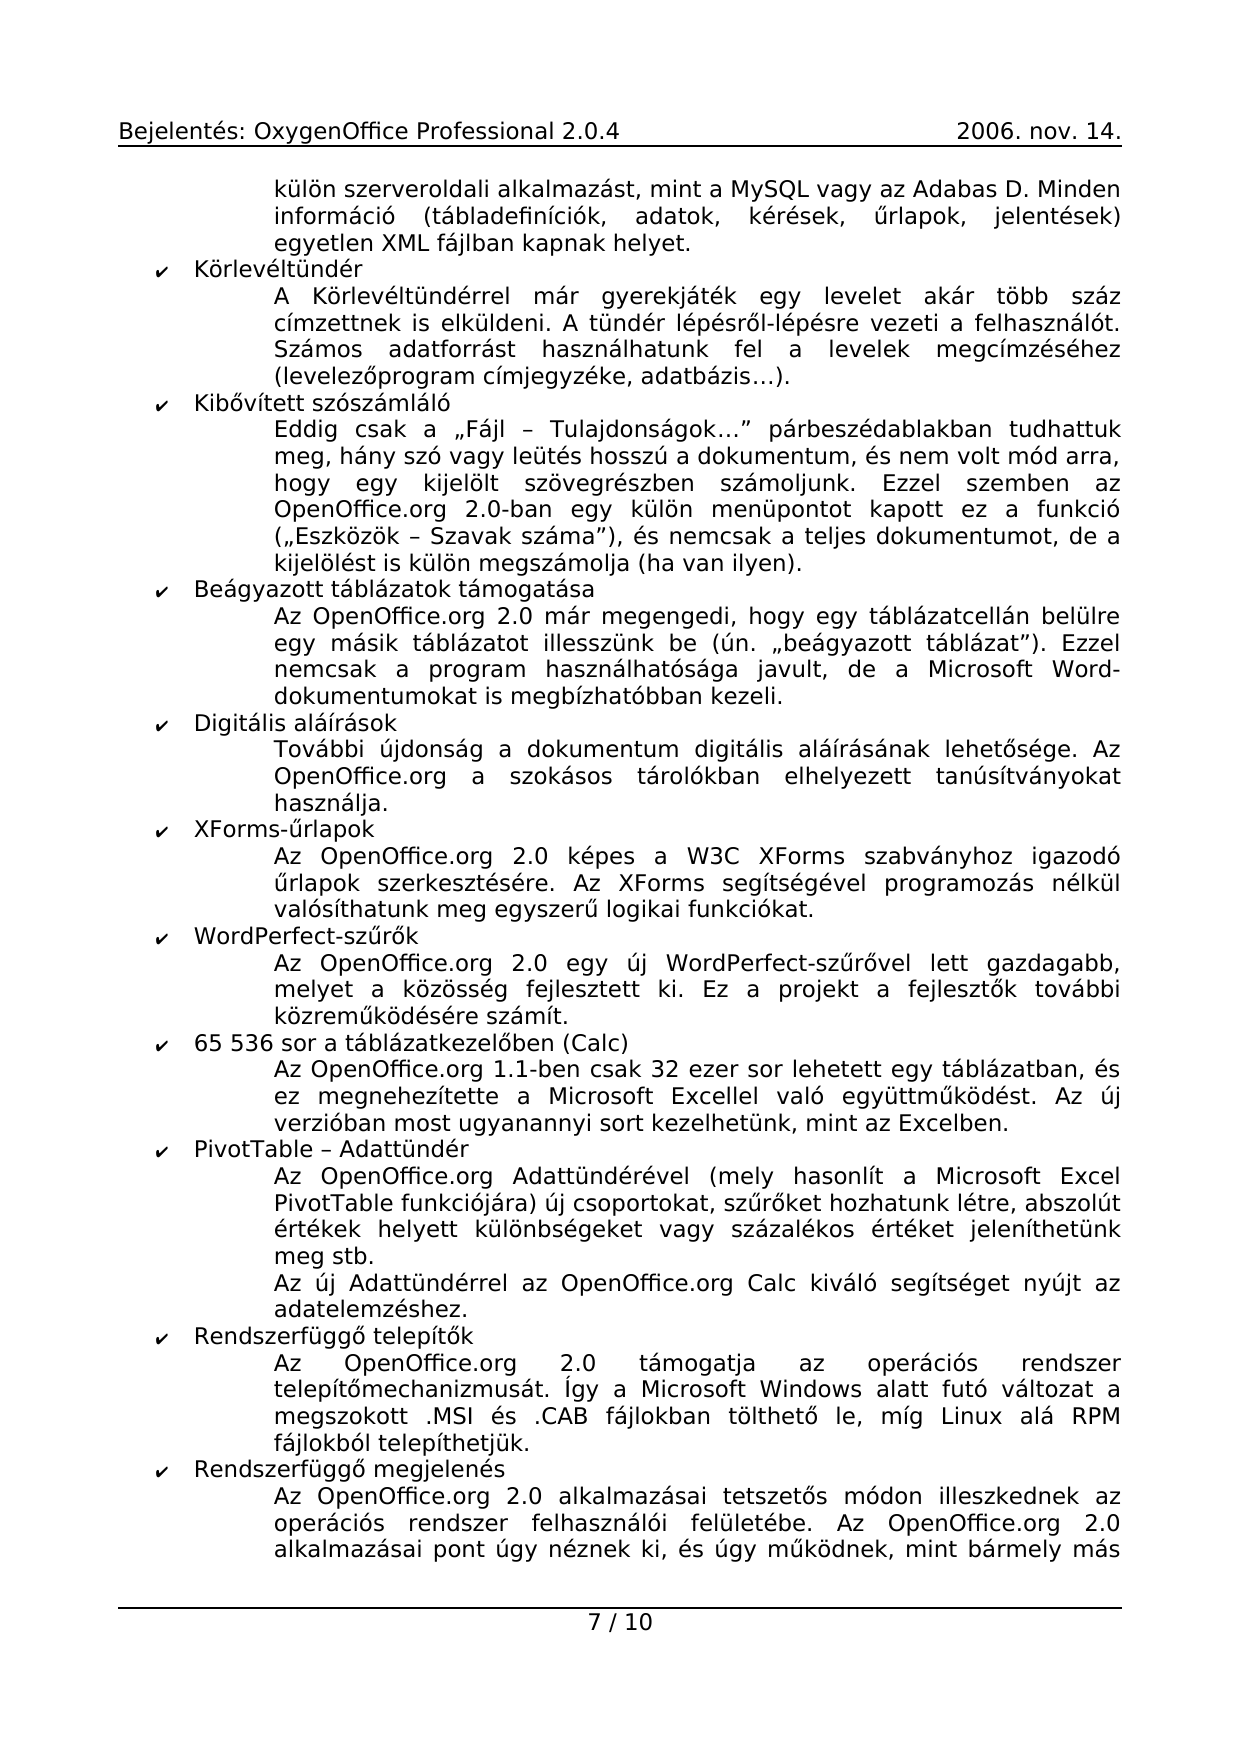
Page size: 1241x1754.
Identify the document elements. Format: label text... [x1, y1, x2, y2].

list Az új Adattündérrel az OpenOffice.org Calc kiváló segítséget nyújt az adatelemzéshez. [118, 1270, 1122, 1323]
list Kibővített szószámláló [156, 390, 1122, 416]
list Eddig csak a „Fájl – Tulajdonságok…” párbeszédablakban tudhattuk meg, hány szó vagy leütés hosszú a dokumentum, és nem volt mód arra, hogy egy kijelölt szövegrészben számoljunk. Ezzel szemben az OpenOffice.org 2.0-ban egy külön menüpontot kapott ez a funkció („Eszközök – Szavak száma”), és nemcsak a teljes dokumentumot, de a kijelölést is külön megszámolja (ha van ilyen). [118, 416, 1122, 576]
list További újdonság a dokumentum digitális aláírásának lehetősége. Az OpenOffice.org a szokásos tárolókban elhelyezett tanúsítványokat használja. [118, 736, 1122, 816]
list Digitális aláírások [156, 710, 1122, 736]
list 65 536 sor a táblázatkezelőben (Calc) [156, 1030, 1122, 1056]
list WordPerfect-szűrők [156, 923, 1122, 950]
list A Körlevéltündérrel már gyerekjáték egy levelet akár több száz címzettnek is elküldeni. A tündér lépésről-lépésre vezeti a felhasználót. Számos adatforrást használhatunk fel a levelek megcímzéséhez (levelezőprogram címjegyzéke, adatbázis…). [118, 283, 1122, 390]
list Az OpenOffice.org 2.0 már megengedi, hogy egy táblázatcellán belülre egy másik táblázatot illesszünk be (ún. „beágyazott táblázat”). Ezzel nemcsak a program használhatósága javult, de a Microsoft Word-dokumentumokat is megbízhatóbban kezeli. [118, 603, 1122, 710]
list XForms-űrlapok [156, 816, 1122, 843]
list Rendszerfüggő megjelenés [156, 1456, 1122, 1483]
list külön szerveroldali alkalmazást, mint a MySQL vagy az Adabas D. Minden információ (tábladefiníciók, adatok, kérések, űrlapok, jelentések) egyetlen XML fájlban kapnak helyet. [118, 176, 1122, 256]
list Az OpenOffice.org 1.1-ben csak 32 ezer sor lehetett egy táblázatban, és ez megnehezítette a Microsoft Excellel való együttműködést. Az új verzióban most ugyanannyi sort kezelhetünk, mint az Excelben. [118, 1056, 1122, 1136]
list Az OpenOffice.org 2.0 egy új WordPerfect-szűrővel lett gazdagabb, melyet a közösség fejlesztett ki. Ez a projekt a fejlesztők további közreműködésére számít. [118, 950, 1122, 1030]
list Beágyazott táblázatok támogatása [156, 576, 1122, 603]
list Körlevéltündér [156, 256, 1122, 283]
list PivotTable – Adattündér [156, 1136, 1122, 1163]
list Az OpenOffice.org Adattündérével (mely hasonlít a Microsoft Excel PivotTable funkciójára) új csoportokat, szűrőket hozhatunk létre, abszolút értékek helyett különbségeket vagy százalékos értéket jeleníthetünk meg stb. [118, 1163, 1122, 1270]
list Az OpenOffice.org 2.0 képes a W3C XForms szabványhoz igazodó űrlapok szerkesztésére. Az XForms segítségével programozás nélkül valósíthatunk meg egyszerű logikai funkciókat. [118, 843, 1122, 923]
list Az OpenOffice.org 2.0 alkalmazásai tetszetős módon illeszkednek az operációs rendszer felhasználói felületébe. Az OpenOffice.org 2.0 alkalmazásai pont úgy néznek ki, és úgy működnek, mint bármely más [118, 1483, 1122, 1563]
list Rendszerfüggő telepítők [156, 1323, 1122, 1350]
list Az OpenOffice.org 2.0 támogatja az operációs rendszer telepítőmechanizmusát. Így a Microsoft Windows alatt futó változat a megszokott .MSI és .CAB fájlokban tölthető le, míg Linux alá RPM fájlokból telepíthetjük. [118, 1350, 1122, 1456]
